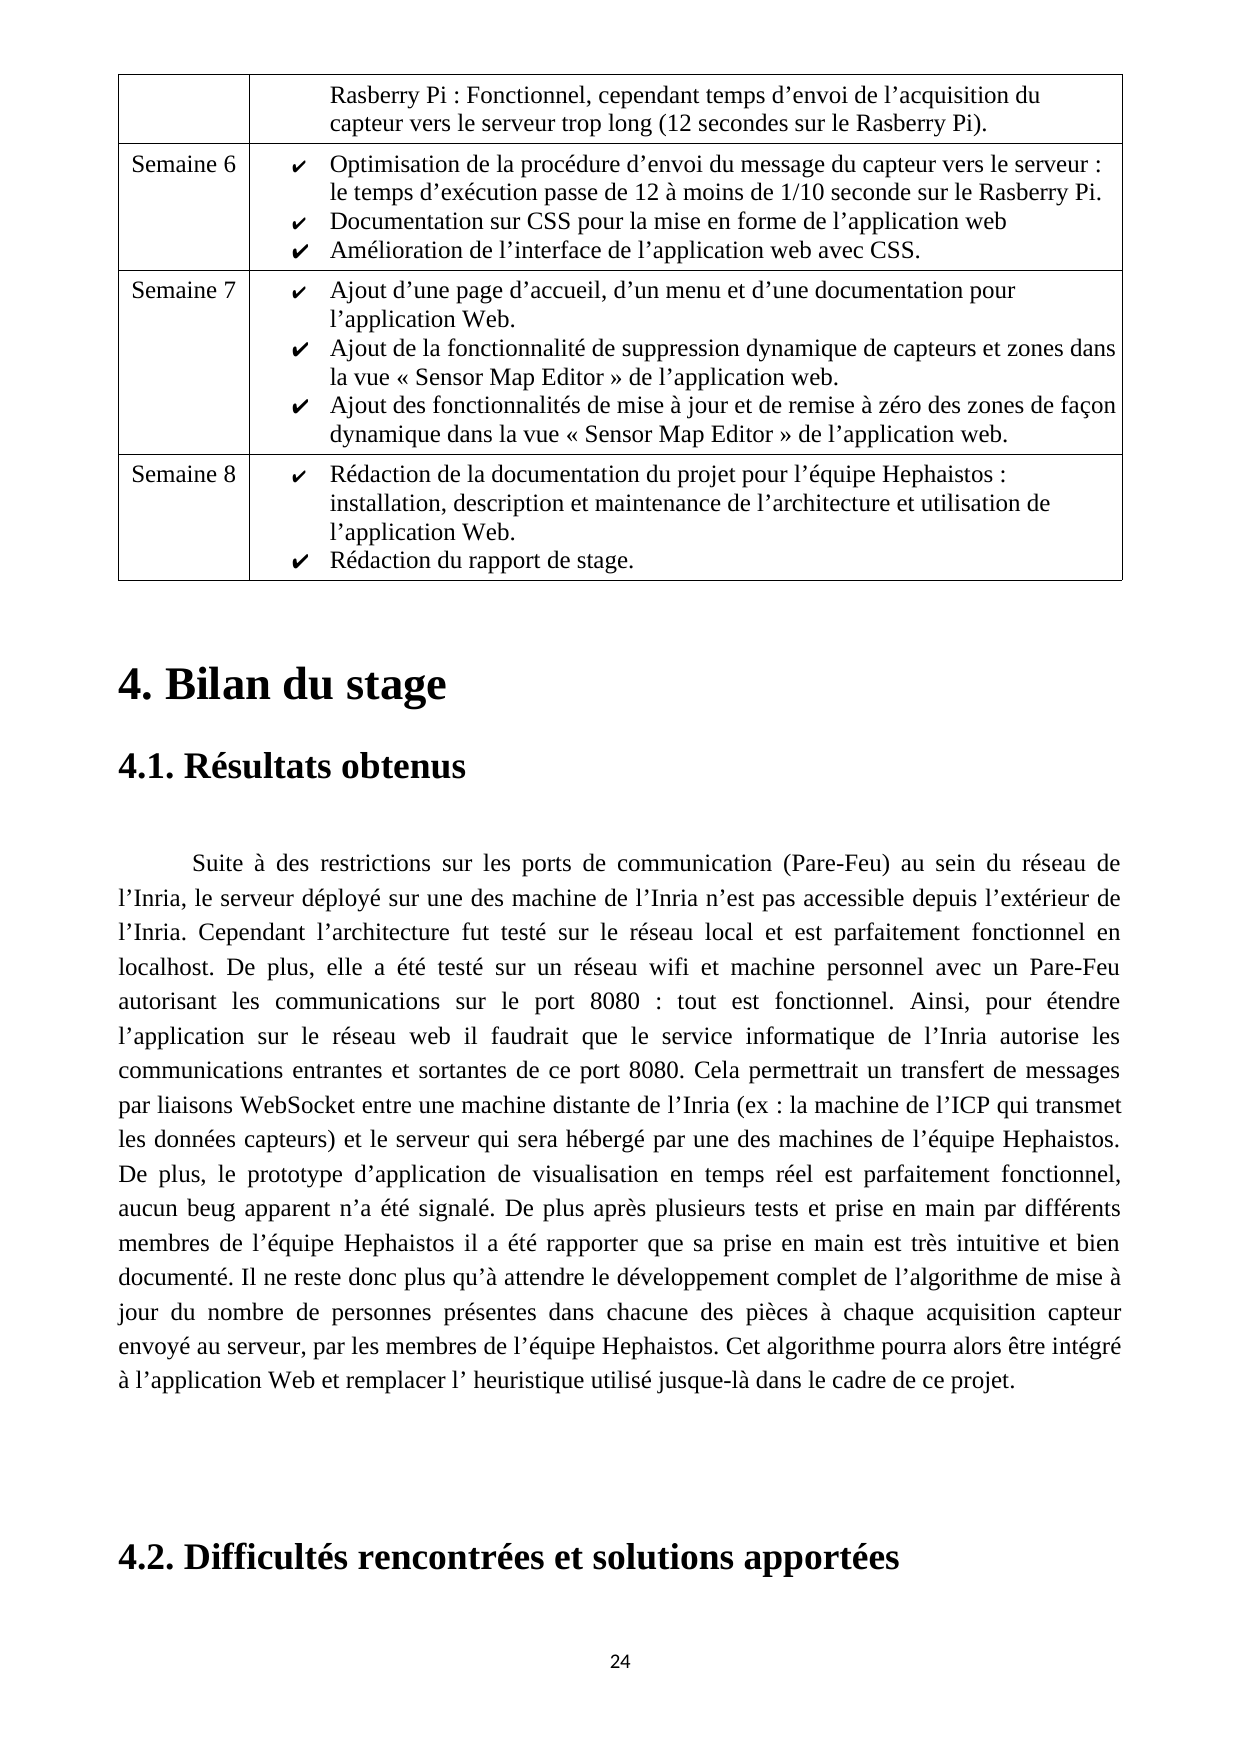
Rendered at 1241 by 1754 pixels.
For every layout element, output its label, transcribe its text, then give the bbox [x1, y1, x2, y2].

subtitle 4. Bilan du stage [118, 656, 1122, 710]
table_cell Semaine 8 [119, 455, 249, 580]
table_cell Ajout d’une page d’accueil, d’un menu et d’une documentation pour l’application Web. Ajout de la fonctionnalité de suppression dynamique de capteurs et zones dans la vue « Sensor Map Editor » de l’application web. Ajout des fonctionnalités de mise à jour et de remise à zéro des zones de façon dynamique dans la vue « Sensor Map Editor » de l’application web. [250, 271, 1122, 453]
table_cell Rédaction de la documentation du projet pour l’équipe Hephaistos : installation, description et maintenance de l’architecture et utilisation de l’application Web. Rédaction du rapport de stage. [250, 455, 1122, 580]
subtitle 4.2. Difficultés rencontrées et solutions apportées [118, 1535, 1122, 1578]
table_cell Rasberry Pi : Fonctionnel, cependant temps d’envoi de l’acquisition du capteur vers le serveur trop long (12 secondes sur le Rasberry Pi). [250, 75, 1122, 143]
table_cell Semaine 7 [119, 271, 249, 453]
table_cell [119, 75, 249, 143]
text Suite à des restrictions sur les ports de communication (Pare-Feu) au sein du réseau de l’Inria, le serveur déployé sur une des machine de l’Inria n’est pas accessible depuis l’extérieur de l’Inria. Cependant l’architecture fut testé sur le réseau local et est parfaitement fonctionnel en localhost. De plus, elle a été testé sur un réseau wifi et machine personnel avec un Pare-Feu autorisant les communications sur le port 8080 : tout est fonctionnel. Ainsi, pour étendre l’application sur le réseau web il faudrait que le service informatique de l’Inria autorise les communications entrantes et sortantes de ce port 8080. Cela permettrait un transfert de messages par liaisons WebSocket entre une machine distante de l’Inria (ex : la machine de l’ICP qui transmet les données capteurs) et le serveur qui sera hébergé par une des machines de l’équipe Hephaistos. De plus, le prototype d’application de visualisation en temps réel est parfaitement fonctionnel, aucun beug apparent n’a été signalé. De plus après plusieurs tests et prise en main par différents membres de l’équipe Hephaistos il a été rapporter que sa prise en main est très intuitive et bien documenté. Il ne reste donc plus qu’à attendre le développement complet de l’algorithme de mise à jour du nombre de personnes présentes dans chacune des pièces à chaque acquisition capteur envoyé au serveur, par les membres de l’équipe Hephaistos. Cet algorithme pourra alors être intégré à l’application Web et remplacer l’ heuristique utilisé jusque-là dans le cadre de ce projet. [118, 848, 1122, 1394]
table_cell Semaine 6 [119, 144, 249, 269]
table_cell Optimisation de la procédure d’envoi du message du capteur vers le serveur : le temps d’exécution passe de 12 à moins de 1/10 seconde sur le Rasberry Pi. Documentation sur CSS pour la mise en forme de l’application web Amélioration de l’interface de l’application web avec CSS. [250, 144, 1122, 269]
subtitle 4.1. Résultats obtenus [118, 743, 1122, 786]
